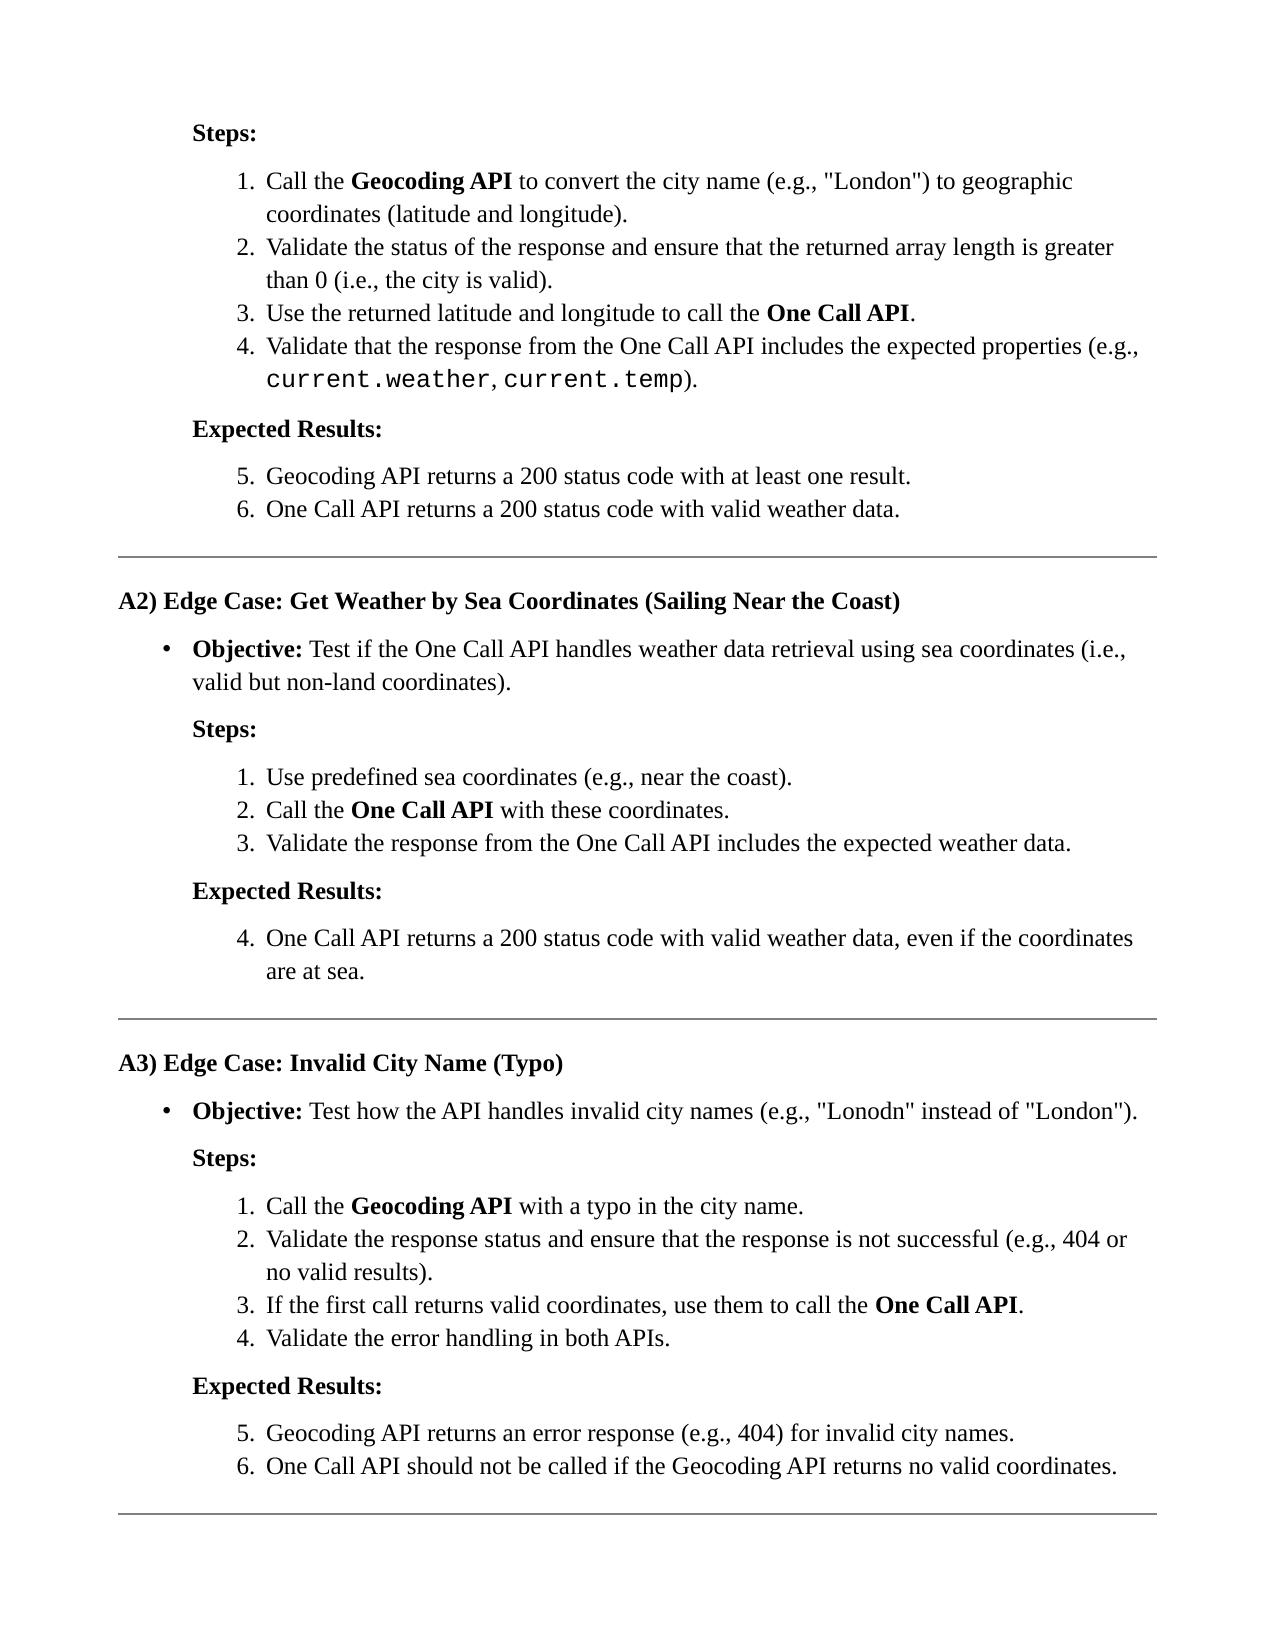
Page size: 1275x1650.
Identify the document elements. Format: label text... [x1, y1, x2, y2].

list Validate the error handling in both APIs. [236, 1323, 1157, 1352]
text A3) Edge Case: Invalid City Name (Typo) [118, 1048, 1157, 1077]
list Use the returned latitude and longitude to call the One Call API. [236, 298, 1157, 327]
list Geocoding API returns an error response (e.g., 404) for invalid city names. [236, 1418, 1157, 1447]
list If the first call returns valid coordinates, use them to call the One Call API. [236, 1290, 1157, 1319]
list Objective: Test how the API handles invalid city names (e.g., "Lonodn" instead of "London"). [162, 1096, 1157, 1125]
list Steps: [162, 714, 1157, 743]
list One Call API returns a 200 status code with valid weather data, even if the coordinates are at sea. [236, 923, 1157, 985]
text A2) Edge Case: Get Weather by Sea Coordinates (Sailing Near the Coast) [118, 586, 1157, 615]
list Validate the response from the One Call API includes the expected weather data. [236, 828, 1157, 857]
list Objective: Test if the One Call API handles weather data retrieval using sea coordinates (i.e., valid but non-land coordinates). [162, 634, 1157, 696]
list One Call API returns a 200 status code with valid weather data. [236, 494, 1157, 523]
list Steps: [162, 118, 1157, 147]
list Call the One Call API with these coordinates. [236, 795, 1157, 824]
list Validate the status of the response and ensure that the returned array length is greater than 0 (i.e., the city is valid). [236, 232, 1157, 293]
list Use predefined sea coordinates (e.g., near the coast). [236, 762, 1157, 791]
list Expected Results: [162, 414, 1157, 443]
list Geocoding API returns a 200 status code with at least one result. [236, 461, 1157, 490]
list Expected Results: [162, 876, 1157, 904]
list Validate the response status and ensure that the response is not successful (e.g., 404 or no valid results). [236, 1224, 1157, 1286]
list Call the Geocoding API with a typo in the city name. [236, 1191, 1157, 1220]
list Call the Geocoding API to convert the city name (e.g., "London") to geographic coordinates (latitude and longitude). [236, 166, 1157, 227]
list Steps: [162, 1143, 1157, 1172]
list Validate that the response from the One Call API includes the expected properties (e.g., current.weather, current.temp). [236, 331, 1157, 395]
list One Call API should not be called if the Geocoding API returns no valid coordinates. [236, 1451, 1157, 1480]
list Expected Results: [162, 1371, 1157, 1399]
